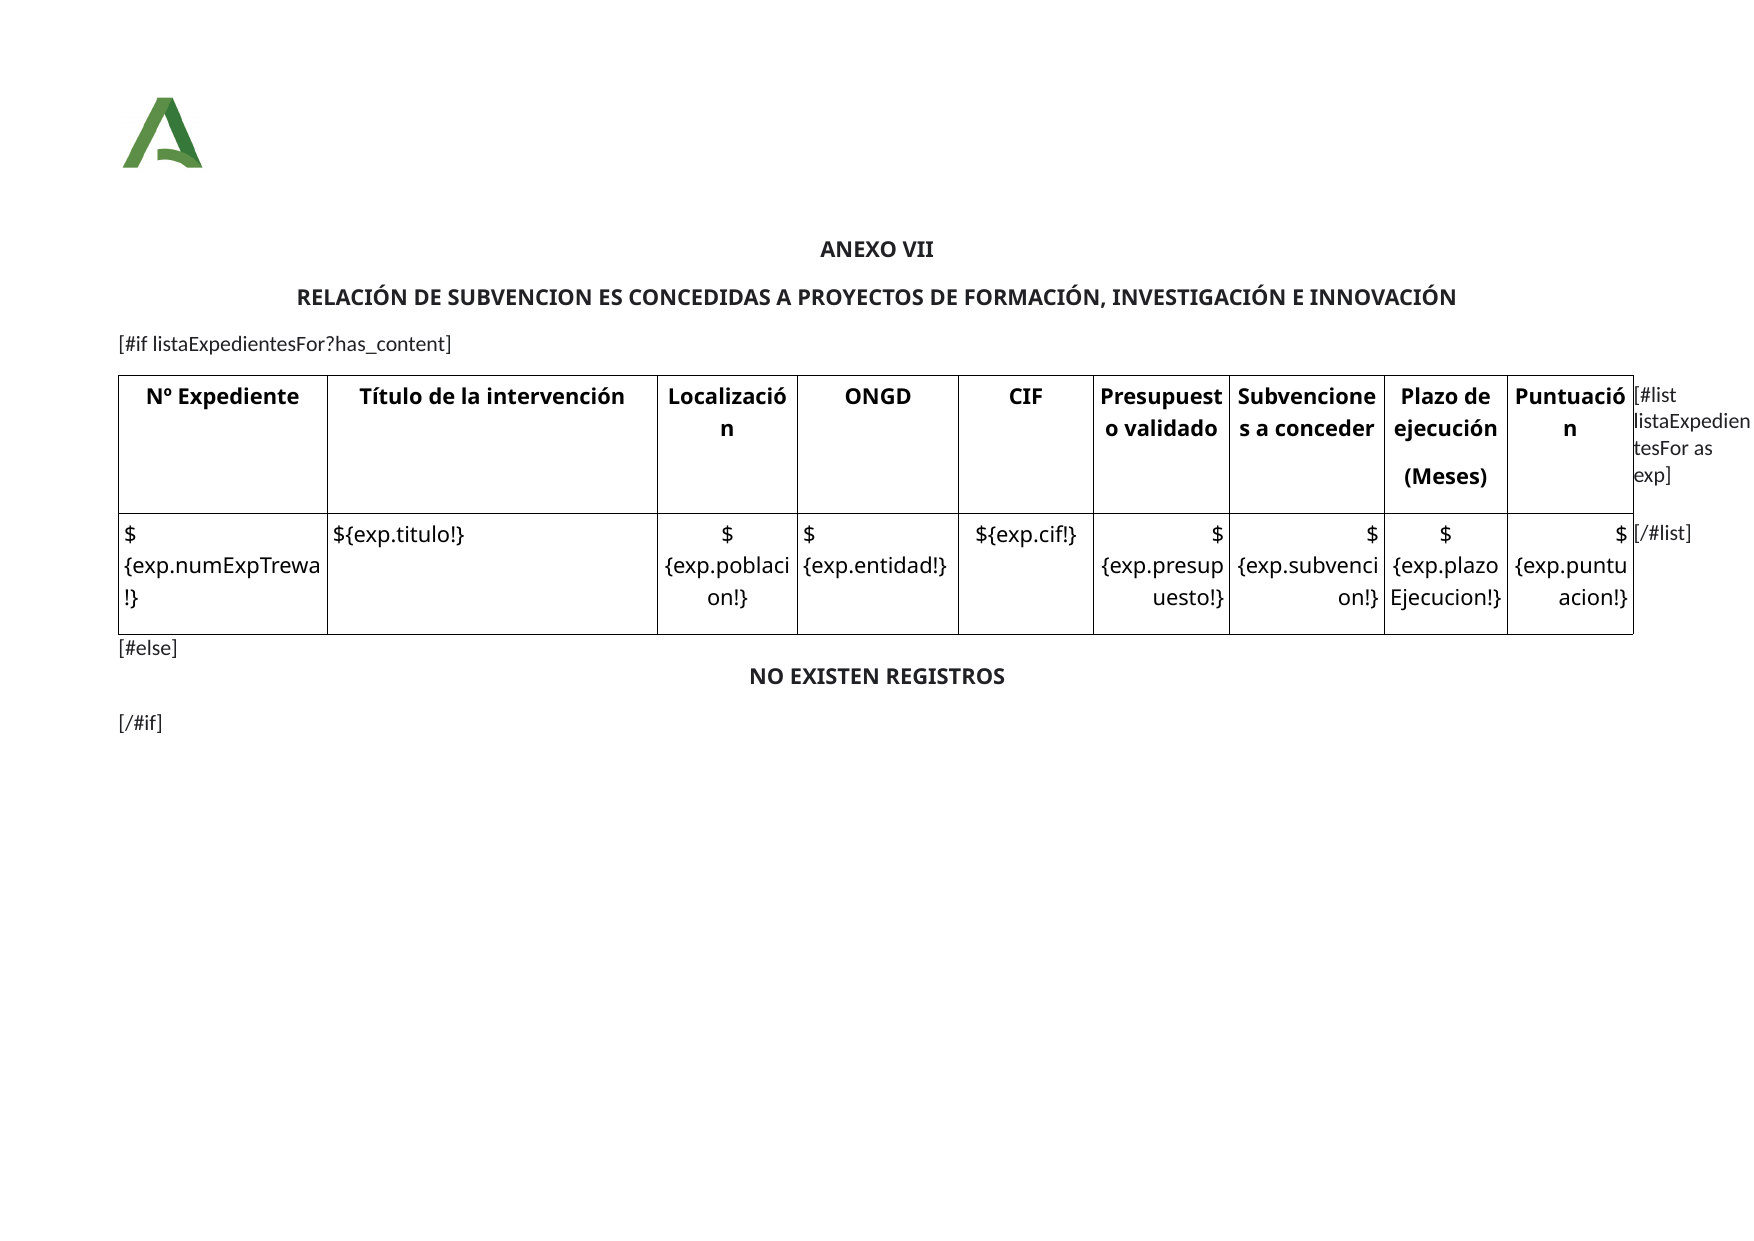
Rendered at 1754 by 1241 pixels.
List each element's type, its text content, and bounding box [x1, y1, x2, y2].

table_header Plazo de ejecución (Meses) [1385, 376, 1507, 513]
table_header Localización [658, 376, 797, 513]
table_header Puntuación [1508, 376, 1633, 513]
table_cell ${exp.subvencion!} [1230, 514, 1384, 634]
table_cell ${exp.puntuacion!} [1508, 514, 1633, 634]
text NO EXISTEN REGISTROS [118, 661, 1636, 691]
text [/#if] [118, 709, 1636, 736]
table_cell ${exp.titulo!} [328, 514, 657, 634]
text [#if listaExpedientesFor?has_content] [118, 330, 1636, 357]
text ANEXO VII [118, 234, 1636, 264]
table_header Título de la intervención [328, 376, 657, 513]
table_cell ${exp.presupuesto!} [1094, 514, 1229, 634]
table_header Nº Expediente [119, 376, 327, 513]
table_header CIF [959, 376, 1093, 513]
picture [118, 93, 207, 172]
table_header [#list listaExpedientesFor as exp] [1634, 375, 1752, 513]
table_header ONGD [798, 376, 958, 513]
table_header Presupuesto validado [1094, 376, 1229, 513]
text [#else] [118, 634, 1636, 661]
table_cell ${exp.entidad!} [798, 514, 958, 634]
table_cell ${exp.poblacion!} [658, 514, 797, 634]
table_cell ${exp.plazoEjecucion!} [1385, 514, 1507, 634]
table_header Subvenciones a conceder [1230, 376, 1384, 513]
table_cell ${exp.cif!} [959, 514, 1093, 634]
text RELACIÓN DE SUBVENCION ES CONCEDIDAS A PROYECTOS DE FORMACIÓN, INVESTIGACIÓN E INNOVACIÓN [118, 282, 1636, 312]
table_cell ${exp.numExpTrewa!} [119, 514, 327, 634]
table_cell [/#list] [1634, 513, 1752, 634]
